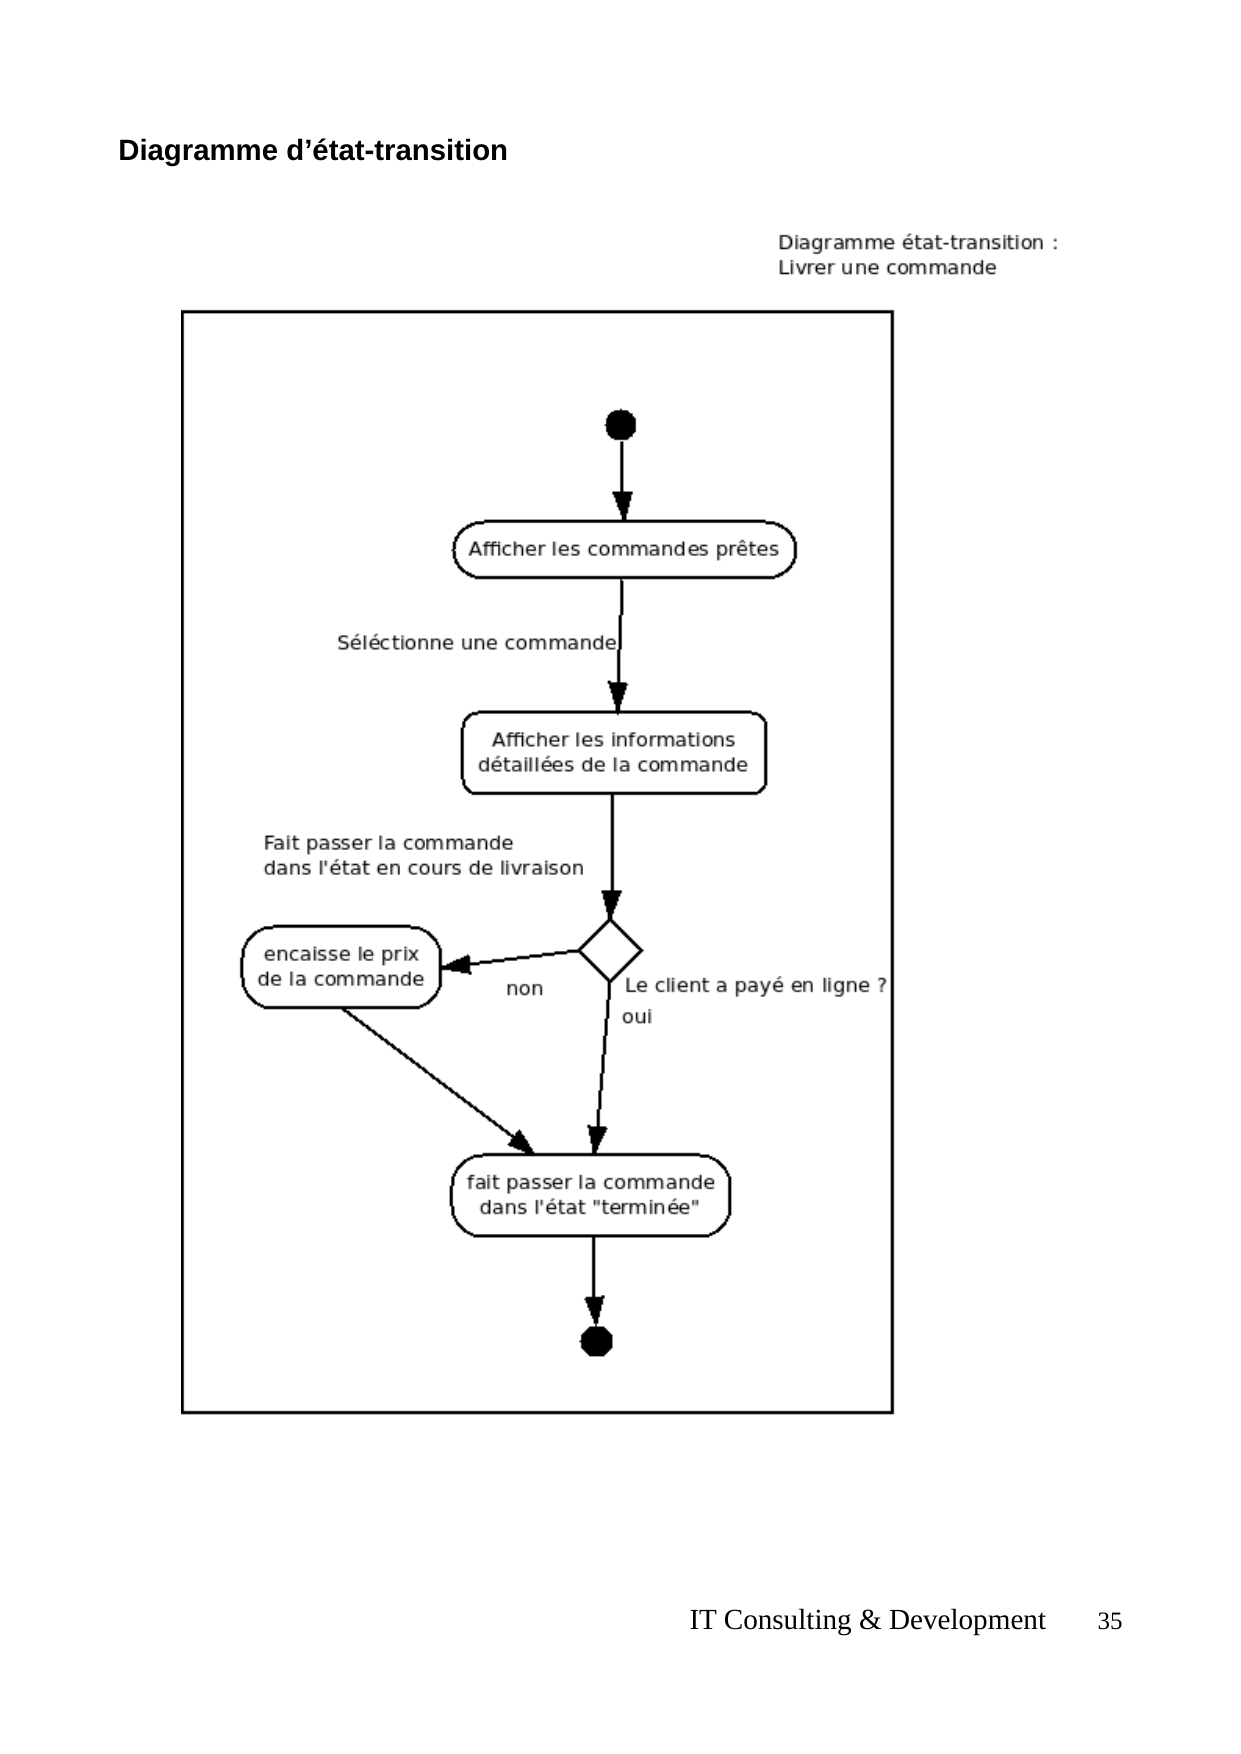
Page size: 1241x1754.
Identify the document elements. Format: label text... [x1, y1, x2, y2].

subtitle Diagramme d’état-transition [118, 133, 1122, 166]
picture [181, 226, 1060, 1416]
